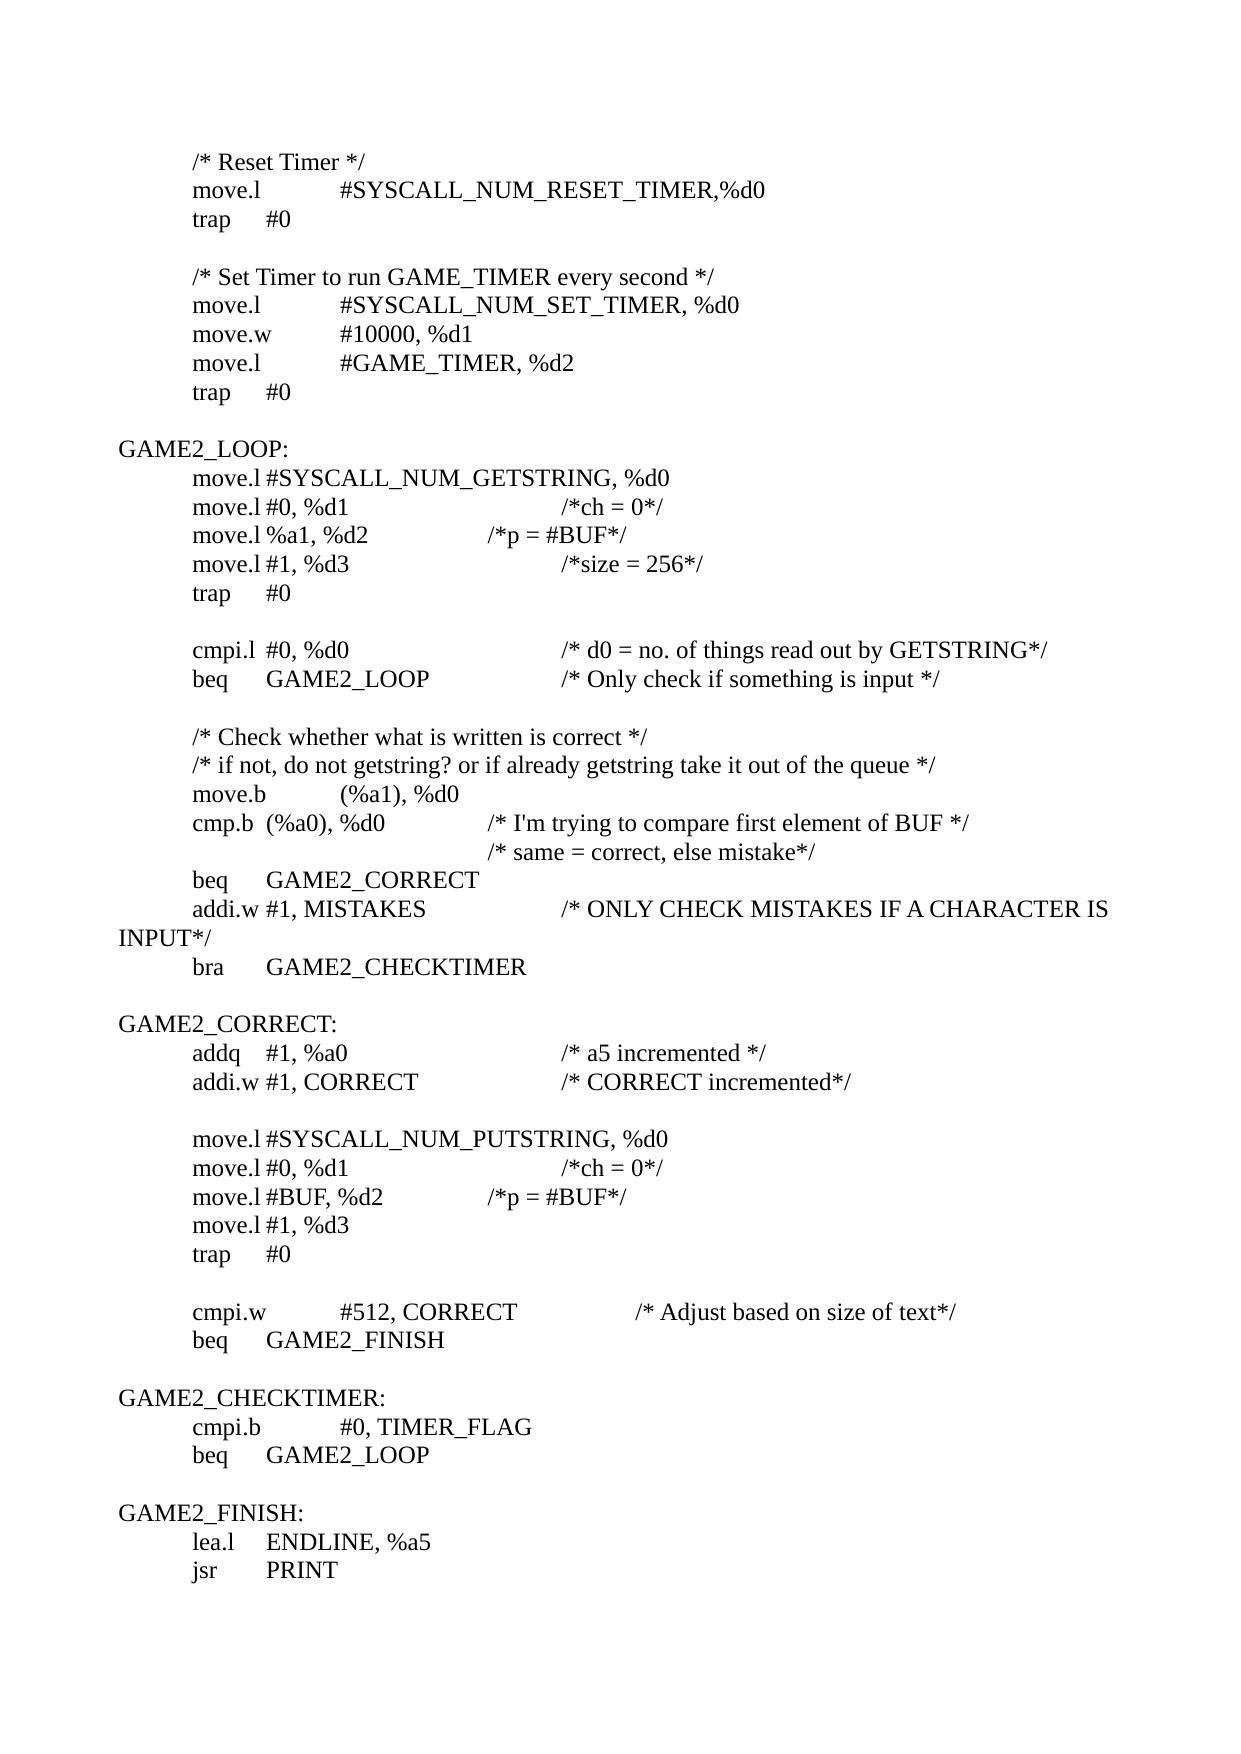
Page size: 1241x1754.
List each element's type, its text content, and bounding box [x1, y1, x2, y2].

text move.l %a1, %d2 /*p = #BUF*/ [118, 521, 1122, 549]
text trap #0 [118, 578, 1122, 607]
text /* Check whether what is written is correct */ [118, 722, 1122, 751]
text move.l #1, %d3 [118, 1211, 1122, 1239]
text cmpi.w #512, CORRECT /* Adjust based on size of text*/ [118, 1297, 1122, 1326]
text lea.l ENDLINE, %a5 [118, 1527, 1122, 1556]
text addi.w #1, MISTAKES /* ONLY CHECK MISTAKES IF A CHARACTER IS INPUT*/ [118, 894, 1122, 952]
text beq GAME2_LOOP [118, 1441, 1122, 1469]
text beq GAME2_CORRECT [118, 866, 1122, 894]
text /* same = correct, else mistake*/ [118, 837, 1122, 866]
text move.b (%a1), %d0 [118, 779, 1122, 808]
text /* Reset Timer */ [118, 147, 1122, 176]
text trap #0 [118, 377, 1122, 406]
text addi.w #1, CORRECT /* CORRECT incremented*/ [118, 1067, 1122, 1096]
text GAME2_FINISH: [118, 1498, 1122, 1527]
text /* Set Timer to run GAME_TIMER every second */ [118, 262, 1122, 291]
text GAME2_CORRECT: [118, 1009, 1122, 1038]
text jsr PRINT [118, 1556, 1122, 1584]
text trap #0 [118, 204, 1122, 233]
text bra GAME2_CHECKTIMER [118, 952, 1122, 981]
text /* if not, do not getstring? or if already getstring take it out of the queue */ [118, 751, 1122, 779]
text move.l #GAME_TIMER, %d2 [118, 348, 1122, 377]
text move.w #10000, %d1 [118, 319, 1122, 348]
text move.l #BUF, %d2 /*p = #BUF*/ [118, 1182, 1122, 1211]
text trap #0 [118, 1239, 1122, 1268]
text move.l #SYSCALL_NUM_GETSTRING, %d0 [118, 463, 1122, 492]
text cmp.b (%a0), %d0 /* I'm trying to compare first element of BUF */ [118, 808, 1122, 837]
text GAME2_CHECKTIMER: [118, 1383, 1122, 1412]
text cmpi.b #0, TIMER_FLAG [118, 1412, 1122, 1441]
text move.l #SYSCALL_NUM_SET_TIMER, %d0 [118, 291, 1122, 319]
text beq GAME2_FINISH [118, 1326, 1122, 1354]
text move.l #1, %d3 /*size = 256*/ [118, 549, 1122, 578]
text beq GAME2_LOOP /* Only check if something is input */ [118, 664, 1122, 693]
text GAME2_LOOP: [118, 434, 1122, 463]
text addq #1, %a0 /* a5 incremented */ [118, 1038, 1122, 1067]
text move.l #SYSCALL_NUM_PUTSTRING, %d0 [118, 1124, 1122, 1153]
text cmpi.l #0, %d0 /* d0 = no. of things read out by GETSTRING*/ [118, 636, 1122, 664]
text move.l #0, %d1 /*ch = 0*/ [118, 492, 1122, 521]
text move.l #SYSCALL_NUM_RESET_TIMER,%d0 [118, 176, 1122, 204]
text move.l #0, %d1 /*ch = 0*/ [118, 1153, 1122, 1182]
